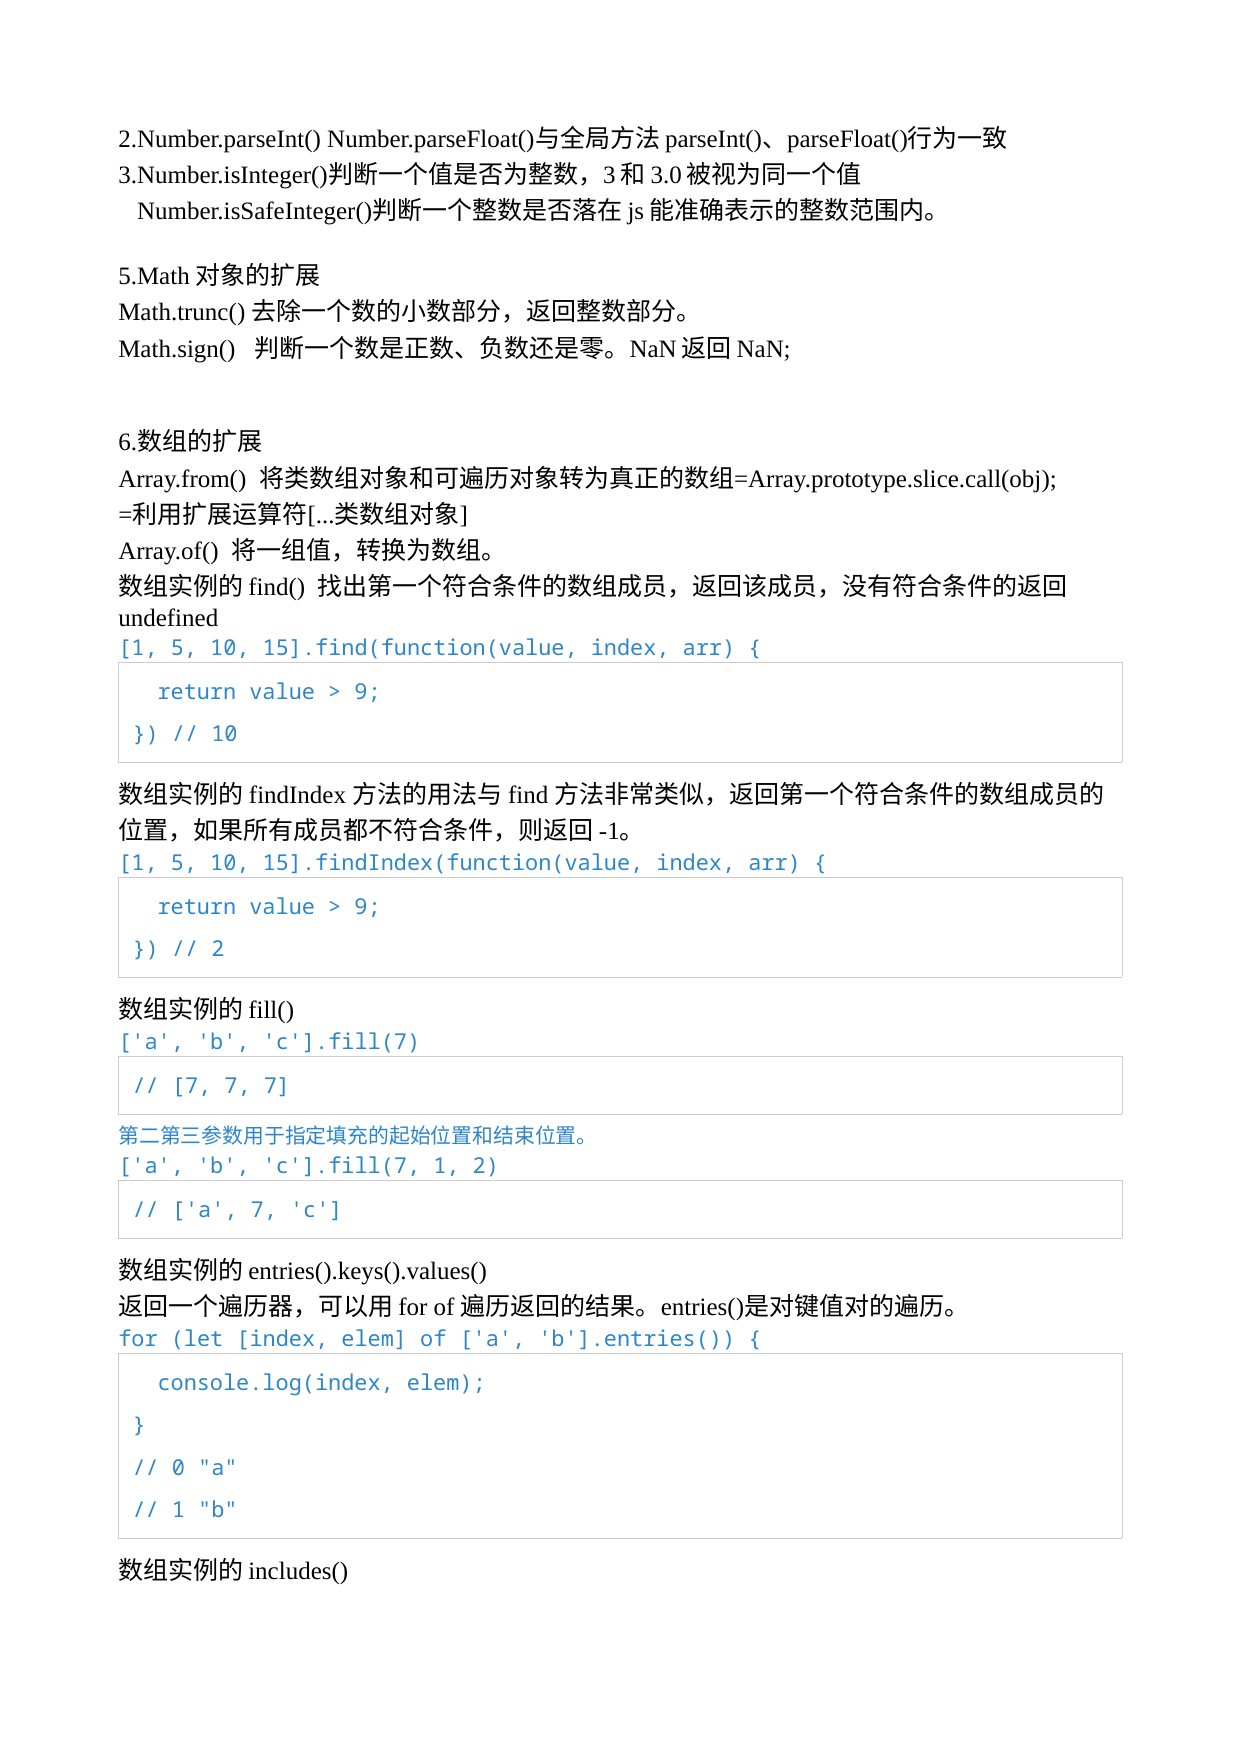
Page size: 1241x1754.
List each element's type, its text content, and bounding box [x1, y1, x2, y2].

text // [7, 7, 7] [119, 1057, 1122, 1114]
text Array.from() 将类数组对象和可遍历对象转为真正的数组=Array.prototype.slice.call(obj); [118, 458, 1122, 494]
text 数组实例的 findIndex 方法的用法与 find 方法非常类似，返回第一个符合条件的数组成员的位置，如果所有成员都不符合条件，则返回 -1。 [118, 774, 1122, 847]
text Math.sign() 判断一个数是正数、负数还是零。NaN返回NaN; [118, 328, 1122, 364]
text 返回一个遍历器，可以用for of 遍历返回的结果。entries()是对键值对的遍历。 [118, 1287, 1122, 1323]
text }) // 10 [119, 704, 1122, 762]
text =利用扩展运算符[...类数组对象] [118, 494, 1122, 531]
text [1, 5, 10, 15].findIndex(function(value, index, arr) { [118, 847, 1122, 877]
text 数组实例的fill() [118, 990, 1122, 1026]
text [1, 5, 10, 15].find(function(value, index, arr) { [118, 632, 1122, 662]
text 第二第三参数用于指定填充的起始位置和结束位置。 [118, 1126, 1122, 1150]
text 数组实例的find() 找出第一个符合条件的数组成员，返回该成员，没有符合条件的返回undefined [118, 567, 1122, 632]
text for (let [index, elem] of ['a', 'b'].entries()) { [118, 1323, 1122, 1353]
text // ['a', 7, 'c'] [119, 1181, 1122, 1238]
text // 1 "b" [119, 1480, 1122, 1538]
text return value > 9; [119, 878, 1122, 919]
text return value > 9; [119, 663, 1122, 704]
text Array.of() 将一组值，转换为数组。 [118, 531, 1122, 567]
text Math.trunc() 去除一个数的小数部分，返回整数部分。 [118, 292, 1122, 328]
text 2.Number.parseInt() Number.parseFloat()与全局方法parseInt()、parseFloat()行为一致 [118, 118, 1122, 154]
text console.log(index, elem); [119, 1354, 1122, 1395]
text ['a', 'b', 'c'].fill(7, 1, 2) [118, 1150, 1122, 1180]
text Number.isSafeInteger()判断一个整数是否落在js能准确表示的整数范围内。 [118, 191, 1122, 227]
text 5.Math对象的扩展 [118, 256, 1122, 292]
text } [119, 1395, 1122, 1437]
text 数组实例的includes() [118, 1550, 1122, 1587]
text 6.数组的扩展 [118, 422, 1122, 458]
text 3.Number.isInteger()判断一个值是否为整数，3和3.0被视为同一个值 [118, 154, 1122, 191]
text // 0 "a" [119, 1437, 1122, 1480]
text }) // 2 [119, 919, 1122, 977]
text ['a', 'b', 'c'].fill(7) [118, 1026, 1122, 1056]
text 数组实例的entries().keys().values() [118, 1251, 1122, 1287]
